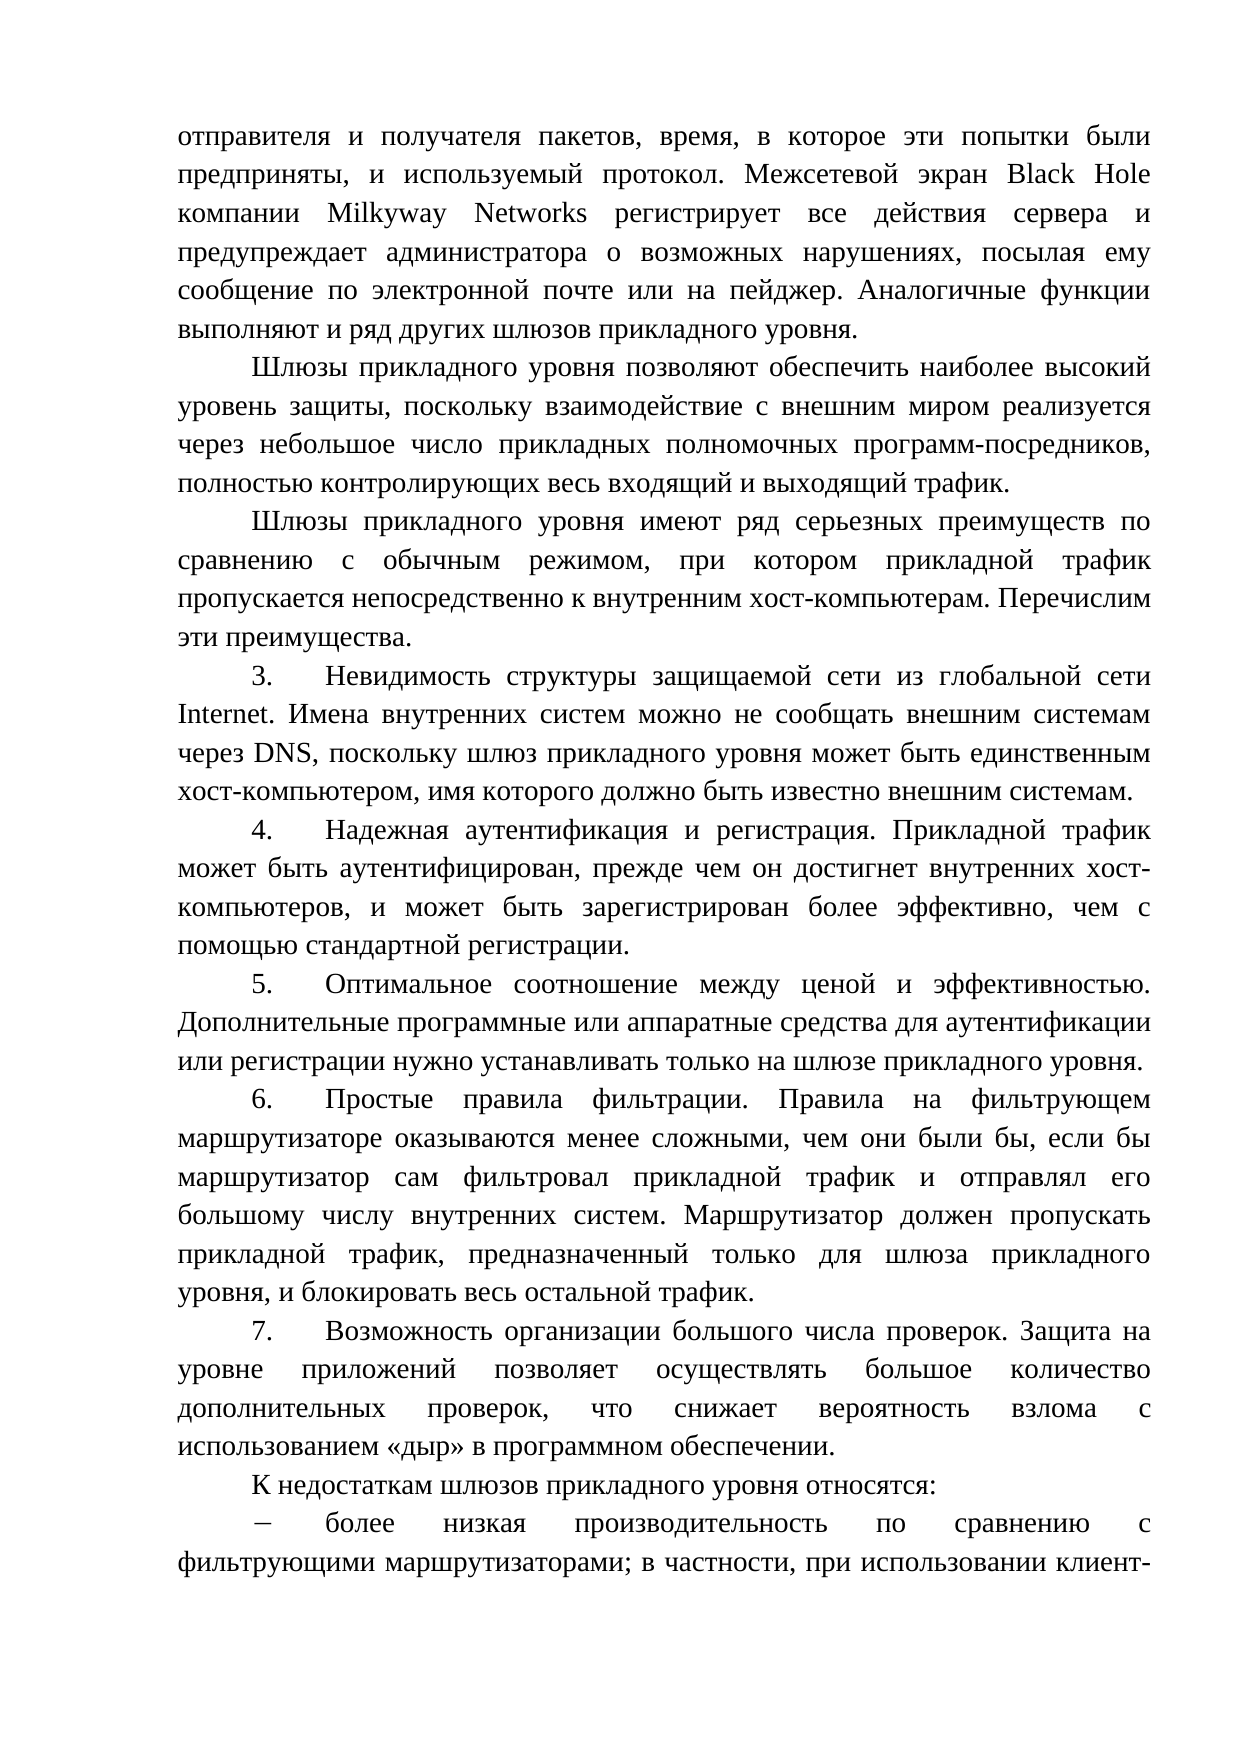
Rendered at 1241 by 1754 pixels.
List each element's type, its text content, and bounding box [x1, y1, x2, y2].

list более низкая производительность по сравнению с фильтрующими маршрутизаторами; в частности, при использовании клиент- [177, 1506, 1152, 1578]
list Надежная аутентификация и регистрация. Прикладной трафик может быть аутентифицирован, прежде чем он достигнет внутренних хост-компьютеров, и может быть зарегистрирован более эффективно, чем с помощью стандартной регистрации. [177, 812, 1152, 961]
text Шлюзы прикладного уровня имеют ряд серьезных преимуществ по сравнению с обычным режимом, при котором прикладной трафик пропускается непосредственно к внутренним хост-компьютерам. Перечислим эти преимущества. [177, 503, 1152, 653]
text К недостаткам шлюзов прикладного уровня относятся: [177, 1467, 1152, 1501]
list Возможность организации большого числа проверок. Защита на уровне приложений позволяет осуществлять большое количество дополнительных проверок, что снижает вероятность взлома с использованием «дыр» в программном обеспечении. [177, 1313, 1152, 1462]
text отправителя и получателя пакетов, время, в которое эти попытки были предприняты, и используемый протокол. Межсетевой экран Black Hole компании Milkyway Networks регистрирует все действия сервера и предупреждает администратора о возможных нарушениях, посылая ему сообщение по электронной почте или на пейджер. Аналогичные функции выполняют и ряд других шлюзов прикладного уровня. [177, 118, 1152, 344]
list Невидимость структуры защищаемой сети из глобальной сети Internet. Имена внутренних систем можно не сообщать внешним системам через DNS, поскольку шлюз прикладного уровня может быть единственным хост-компьютером, имя которого должно быть известно внешним системам. [177, 658, 1152, 807]
text Шлюзы прикладного уровня позволяют обеспечить наиболее высокий уровень защиты, поскольку взаимодействие с внешним миром реализуется через небольшое число прикладных полномочных программ-посредников, полностью контролирующих весь входящий и выходящий трафик. [177, 349, 1152, 498]
list Оптимальное соотношение между ценой и эффективностью. Дополнительные программные или аппаратные средства для аутентификации или регистрации нужно устанавливать только на шлюзе прикладного уровня. [177, 966, 1152, 1077]
list Простые правила фильтрации. Правила на фильтрующем маршрутизаторе оказываются менее сложными, чем они были бы, если бы маршрутизатор сам фильтровал прикладной трафик и отправлял его большому числу внутренних систем. Маршрутизатор должен пропускать прикладной трафик, предназначенный только для шлюза прикладного уровня, и блокировать весь остальной трафик. [177, 1082, 1152, 1308]
